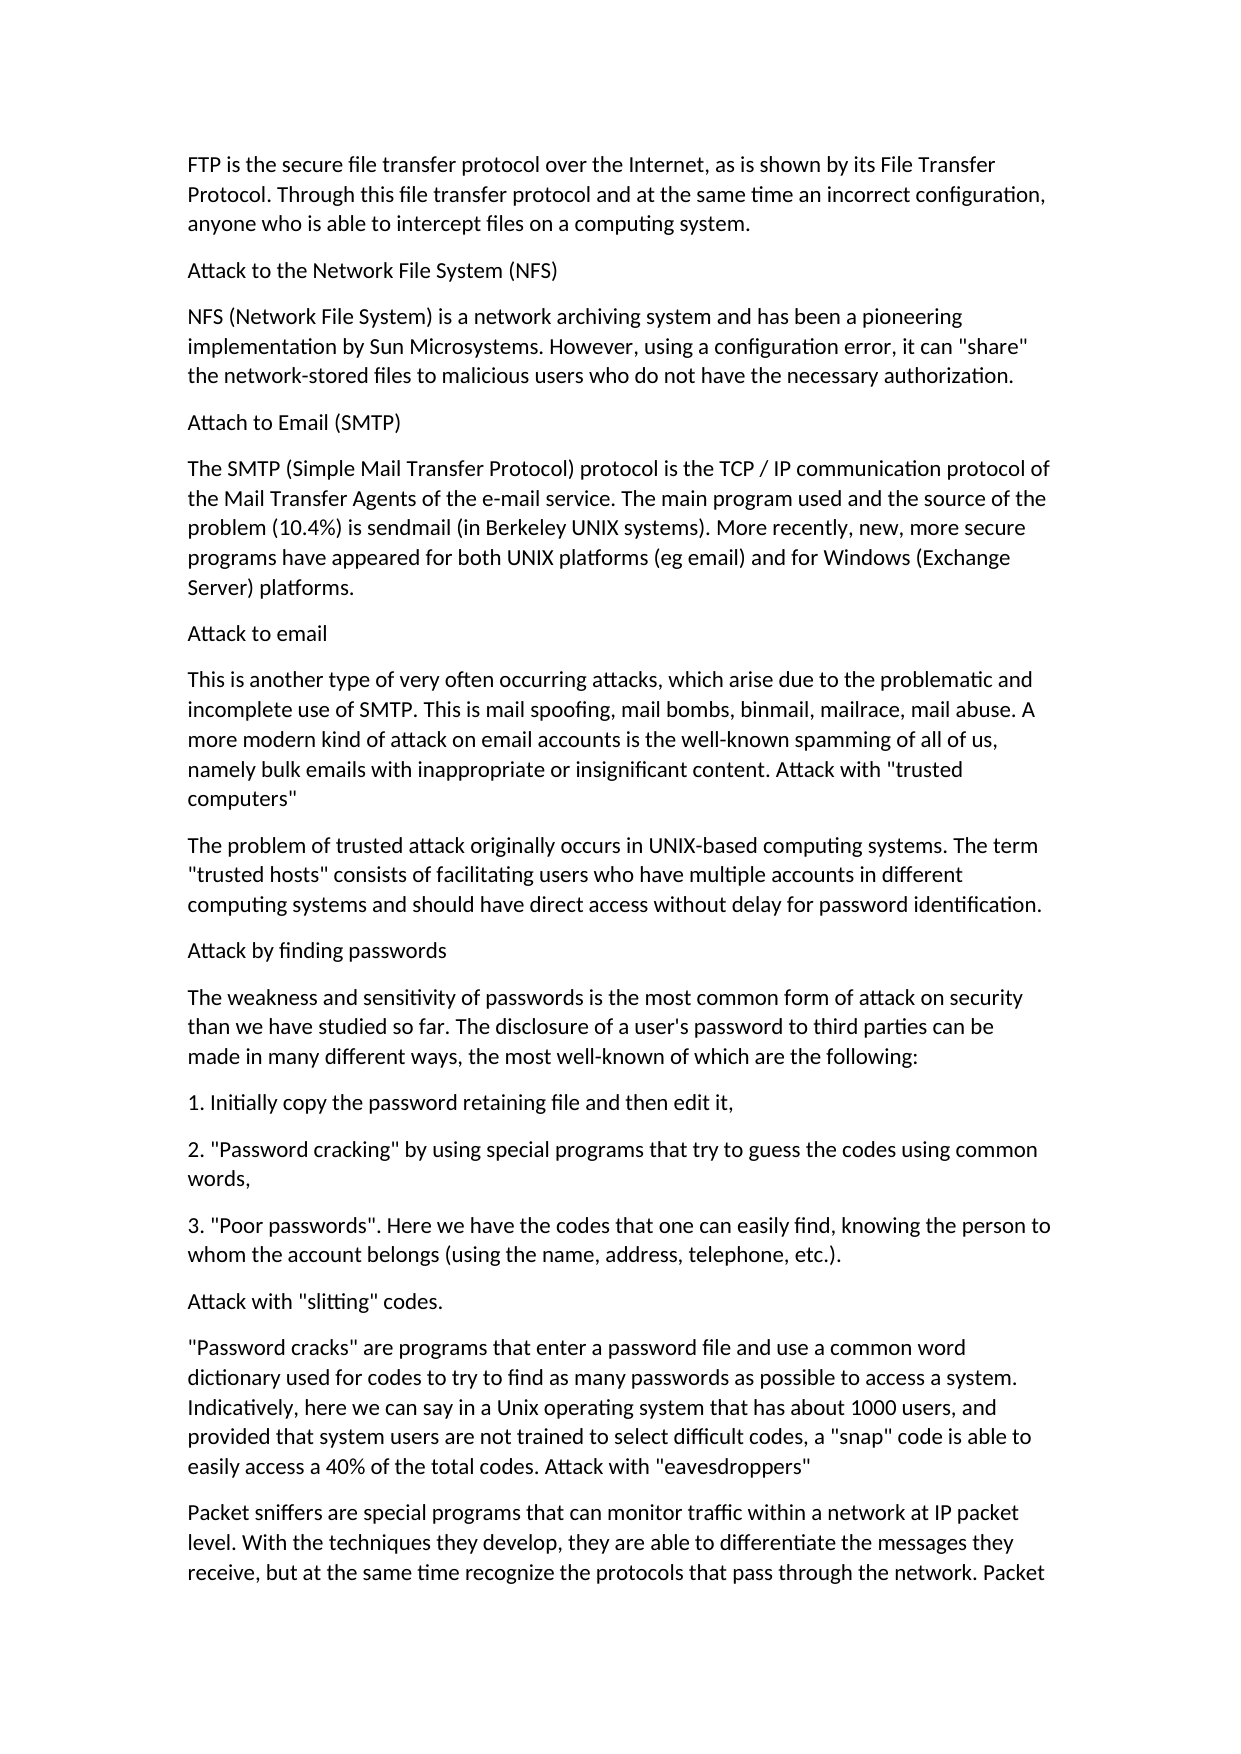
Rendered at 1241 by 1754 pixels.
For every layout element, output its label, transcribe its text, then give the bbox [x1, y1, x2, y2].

text Attack to the Network File System (NFS) [187, 256, 1053, 284]
text Attack to email [187, 619, 1053, 647]
text 3. "Poor passwords". Here we have the codes that one can easily find, knowing the person to whom the account belongs (using the name, address, telephone, etc.). [187, 1211, 1053, 1269]
text 1. Initially copy the password retaining file and then edit it, [187, 1088, 1053, 1117]
text This is another type of very often occurring attacks, which arise due to the problematic and incomplete use of SMTP. This is mail spoofing, mail bombs, binmail, mailrace, mail abuse. A more modern kind of attack on email accounts is the well-known spamming of all of us, namely bulk emails with inappropriate or insignificant content. Attack with "trusted computers" [187, 666, 1053, 812]
text Packet sniffers are special programs that can monitor traffic within a network at IP packet level. With the techniques they develop, they are able to differentiate the messages they receive, but at the same time recognize the protocols that pass through the network. Packet [187, 1498, 1053, 1586]
text The problem of trusted attack originally occurs in UNIX-based computing systems. The term "trusted hosts" consists of facilitating users who have multiple accounts in different computing systems and should have direct access without delay for password identification. [187, 831, 1053, 918]
text Attack by finding passwords [187, 936, 1053, 964]
text Attach to Email (SMTP) [187, 408, 1053, 436]
text The SMTP (Simple Mail Transfer Protocol) protocol is the TCP / IP communication protocol of the Mail Transfer Agents of the e-mail service. The main program used and the source of the problem (10.4%) is sendmail (in Berkeley UNIX systems). More recently, new, more secure programs have appeared for both UNIX platforms (eg email) and for Windows (Exchange Server) platforms. [187, 454, 1053, 601]
text Attack with "slitting" codes. [187, 1287, 1053, 1315]
text 2. "Password cracking" by using special programs that try to guess the codes using common words, [187, 1135, 1053, 1193]
text FTP is the secure file transfer protocol over the Internet, as is shown by its File Transfer Protocol. Through this file transfer protocol and at the same time an incorrect configuration, anyone who is able to intercept files on a computing system. [187, 150, 1053, 237]
text NFS (Network File System) is a network archiving system and has been a pioneering implementation by Sun Microsystems. However, using a configuration error, it can "share" the network-stored files to malicious users who do not have the necessary authorization. [187, 302, 1053, 389]
text "Password cracks" are programs that enter a password file and use a common word dictionary used for codes to try to find as many passwords as possible to access a system. Indicatively, here we can say in a Unix operating system that has about 1000 users, and provided that system users are not trained to select difficult codes, a "snap" code is able to easily access a 40% of the total codes. Attack with "eavesdroppers" [187, 1333, 1053, 1480]
text The weakness and sensitivity of passwords is the most common form of attack on security than we have studied so far. The disclosure of a user's password to third parties can be made in many different ways, the most well-known of which are the following: [187, 983, 1053, 1070]
